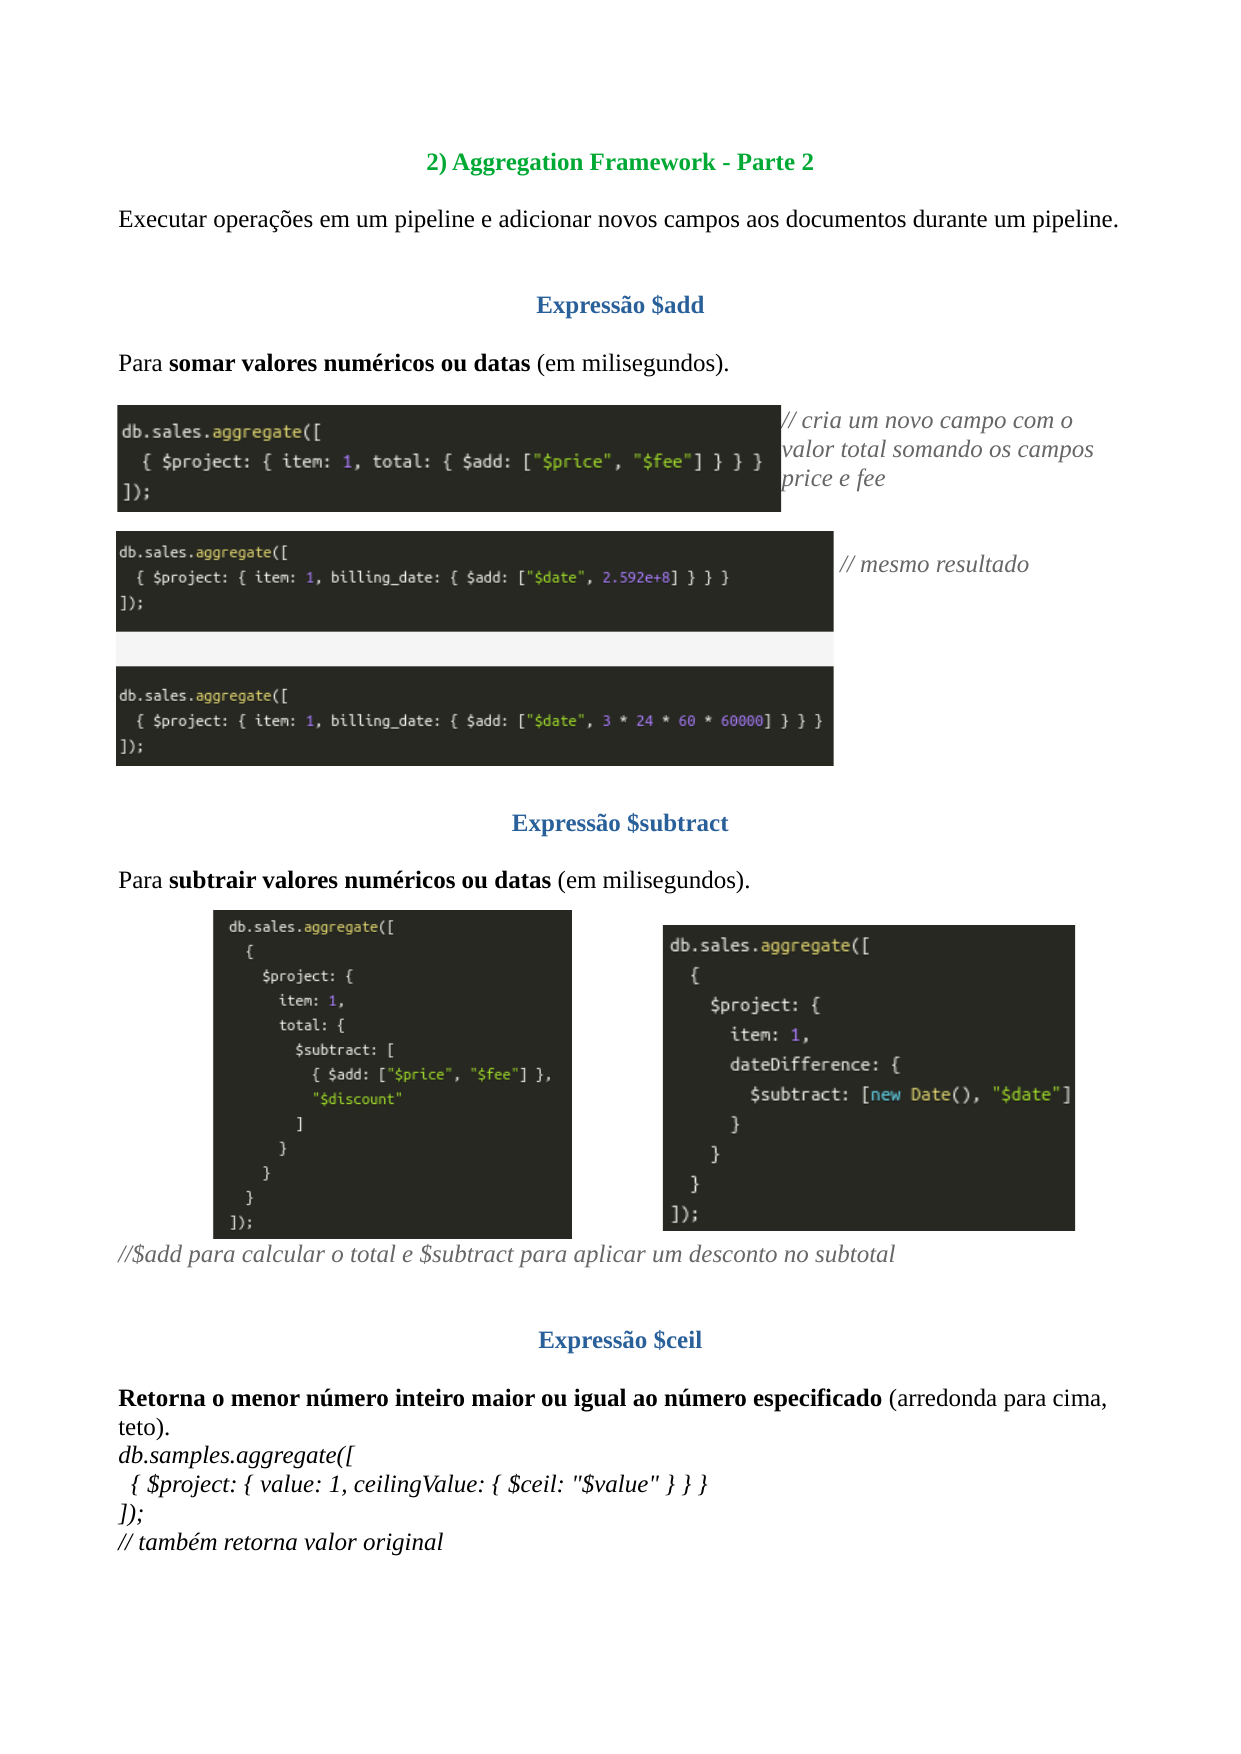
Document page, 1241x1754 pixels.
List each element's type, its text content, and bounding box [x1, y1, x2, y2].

text Retorna o menor número inteiro maior ou igual ao número especificado (arredonda para cima, teto). [118, 1383, 1122, 1441]
text Para subtrair valores numéricos ou datas (em milisegundos). [118, 866, 1122, 894]
picture [212, 910, 572, 1239]
text // também retorna valor original [118, 1527, 1122, 1556]
text Expressão $ceil [118, 1326, 1122, 1354]
picture [662, 925, 1076, 1231]
picture [117, 405, 782, 512]
text 2) Aggregation Framework - Parte 2 [118, 147, 1122, 176]
text Para somar valores numéricos ou datas (em milisegundos). [118, 348, 1122, 377]
text { $project: { value: 1, ceilingValue: { $ceil: "$value" } } } [118, 1469, 1122, 1498]
picture [116, 531, 834, 766]
text ]); [118, 1498, 1122, 1527]
text Expressão $add [118, 291, 1122, 319]
text //$add para calcular o total e $subtract para aplicar um desconto no subtotal [118, 1239, 1122, 1268]
text db.samples.aggregate([ [118, 1441, 1122, 1469]
text Expressão $subtract [118, 808, 1122, 837]
text Executar operações em um pipeline e adicionar novos campos aos documentos durante um pipeline. [118, 204, 1122, 233]
text // cria um novo campo com o valor total somando os campos price e fee [782, 406, 1122, 492]
text // mesmo resultado [834, 549, 1122, 578]
